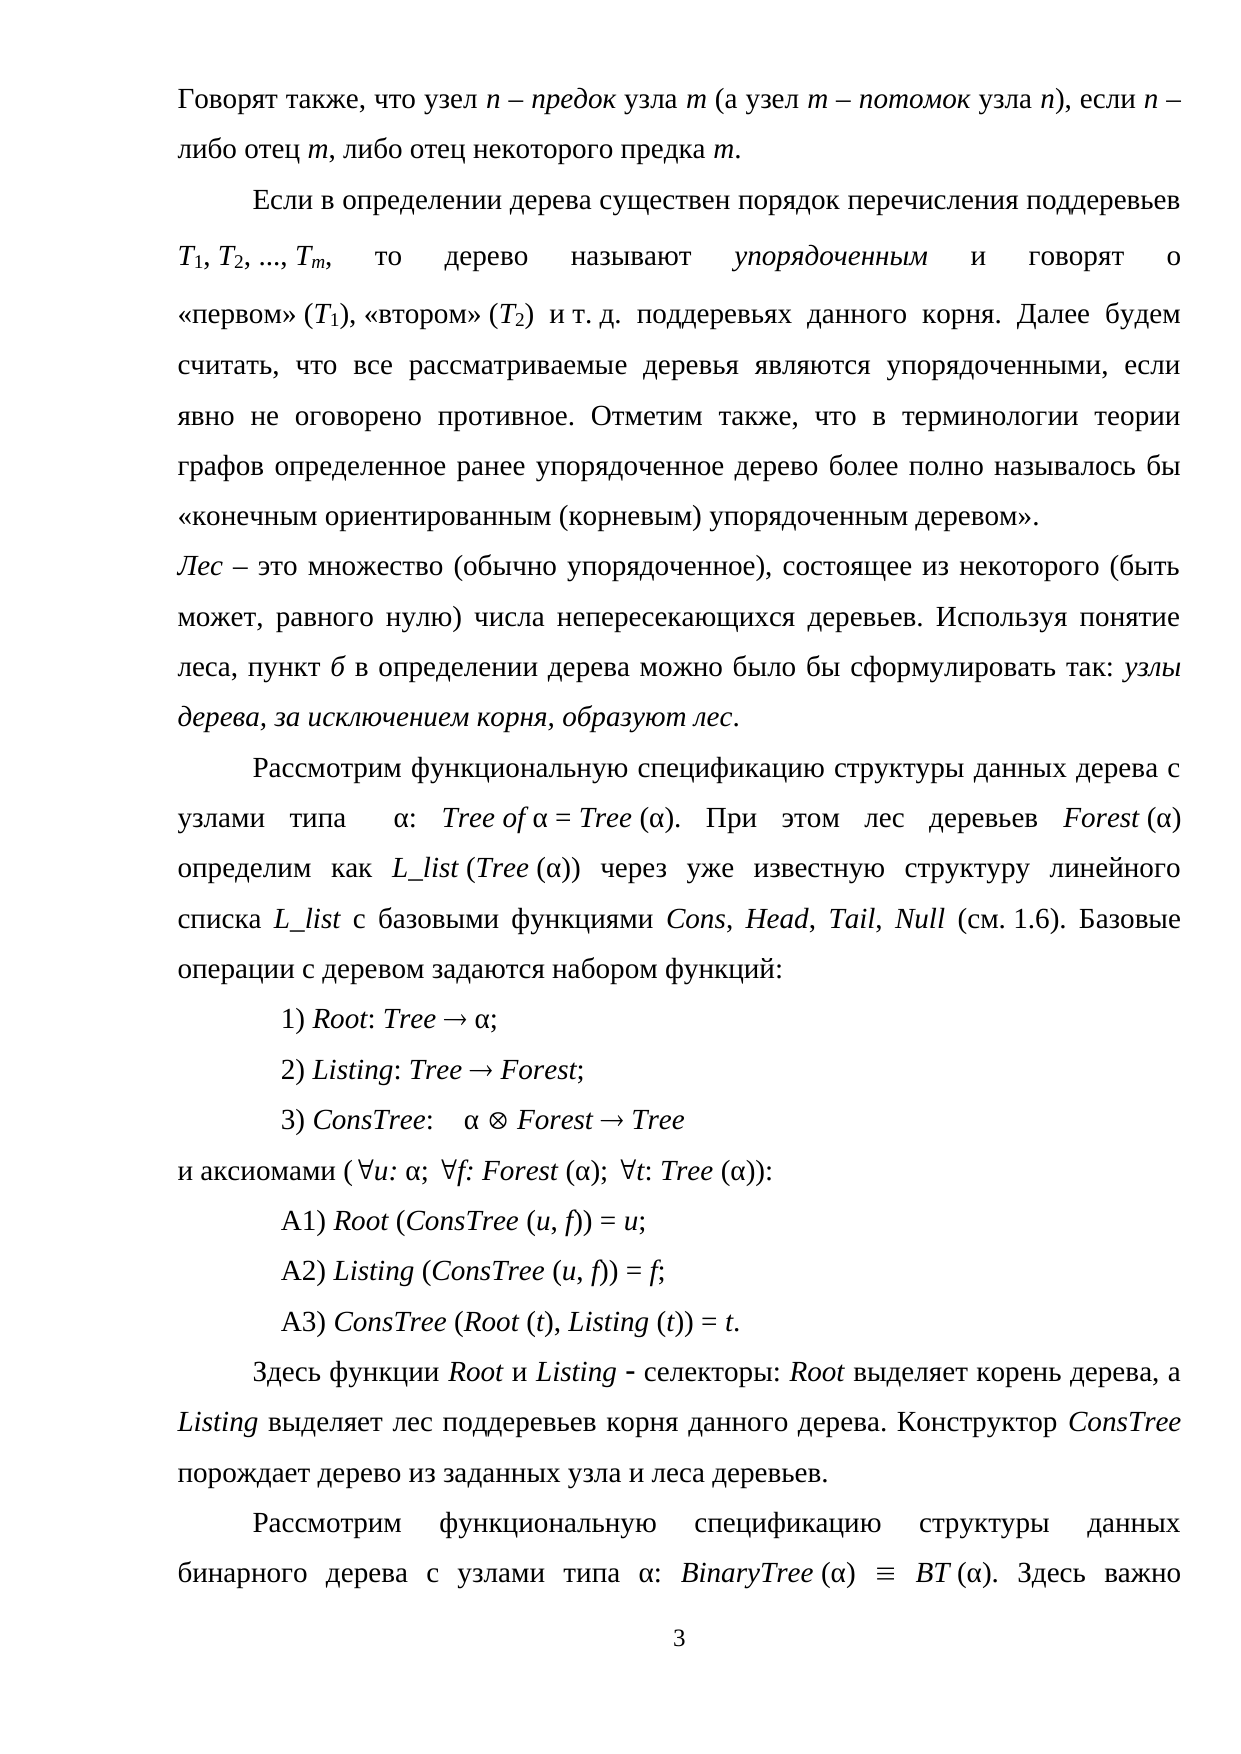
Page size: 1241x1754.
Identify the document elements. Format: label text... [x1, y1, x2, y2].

text Лес – это множество (обычно упорядоченное), состоящее из некоторого (быть может, равного нулю) числа непересекающихся деревьев. Используя понятие леса, пункт б в определении дерева можно было бы сформулировать так: узлы дерева, за исключением корня, образуют лес. [177, 548, 1181, 733]
text 2) Listing: Tree  Forest; [281, 1052, 1181, 1085]
text А1) Root (ConsTree (u, f)) = u; [281, 1203, 1181, 1237]
text 1) Root: Tree  α; [281, 1001, 1181, 1035]
text Рассмотрим функциональную спецификацию структуры данных дерева c узлами типа α: Tree of α = Tree (α). При этом лес деревьев Forest (α) определим как L_list (Tree (α)) через уже известную структуру линейного списка L_list с базовыми функциями Cons, Head, Tail, Null (см. 1.6). Базовые операции с деревом задаются набором функций: [177, 750, 1181, 984]
text Если в определении дерева существен порядок перечисления поддеревьев Т1, Т2, ..., Тm, то дерево называют упорядоченным и говорят о «первом» (Т1), «втором» (Т2) и т. д. поддеревьях данного корня. Далее будем считать, что все рассматриваемые деревья являются упорядоченными, если явно не оговорено противное. Отметим также, что в терминологии теории графов определенное ранее упорядоченное дерево более полно называлось бы «конечным ориентированным (корневым) упорядоченным деревом». [177, 182, 1181, 532]
text Здесь функции Root и Listing  селекторы: Root выделяет корень дерева, а Listing выделяет лес поддеревьев корня данного дерева. Конструктор ConsTree порождает дерево из заданных узла и леса деревьев. [177, 1354, 1181, 1488]
text 3) ConsTree: α  Forest  Tree [281, 1102, 1181, 1136]
text Рассмотрим функциональную спецификацию структуры данных бинарного дерева с узлами типа α: BinaryTree (α)  BT (α). Здесь важно [177, 1505, 1181, 1589]
text и аксиомами (u: α; f: Forest (α); t: Tree (α)): [177, 1153, 1181, 1186]
text А2) Listing (ConsTree (u, f)) = f; [281, 1253, 1181, 1287]
text А3) ConsTree (Root (t), Listing (t)) = t. [281, 1304, 1181, 1337]
text Говорят также, что узел n – предок узла m (а узел m – потомок узла n), если n – либо отец m, либо отец некоторого предка m. [177, 81, 1181, 165]
